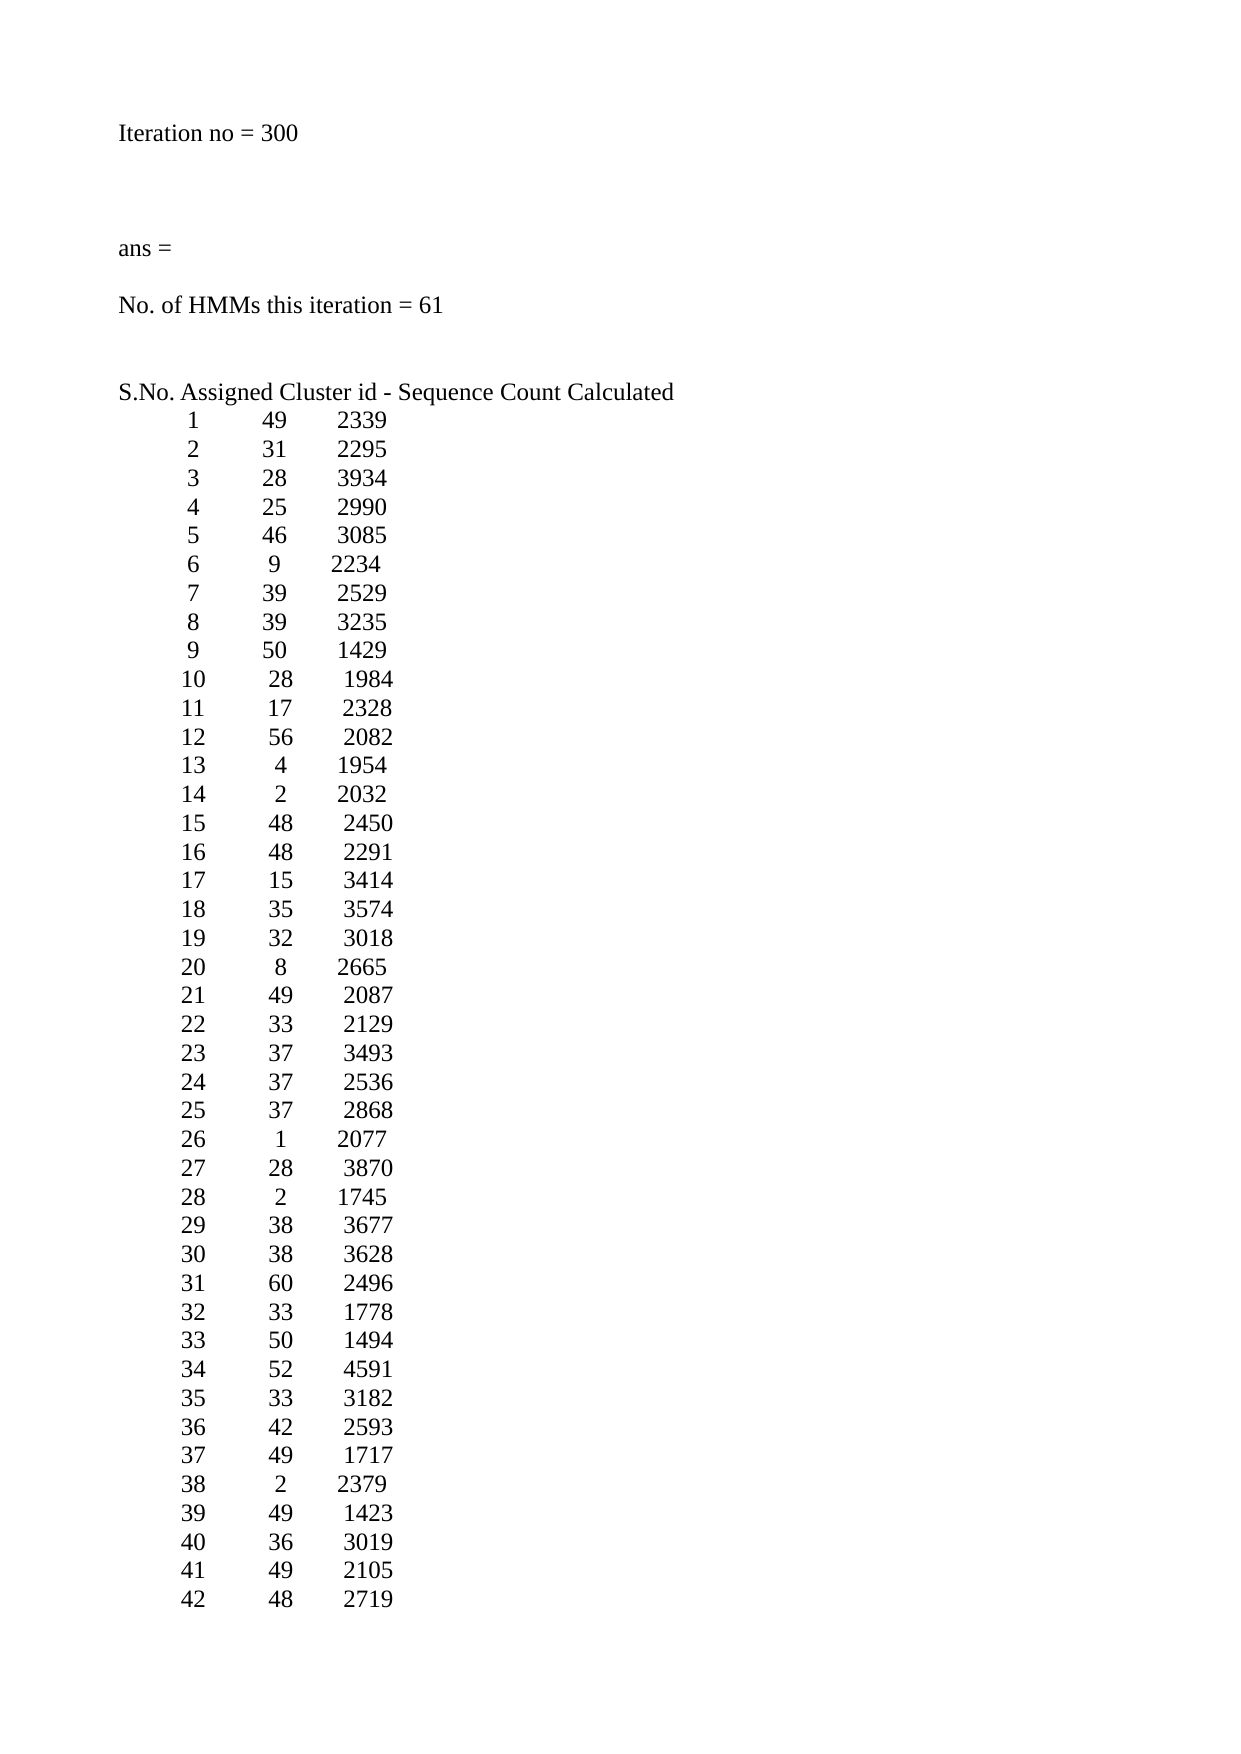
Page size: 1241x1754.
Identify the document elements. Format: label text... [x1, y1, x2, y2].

text 25 37 2868 [118, 1096, 1122, 1124]
text ans = [118, 233, 1122, 262]
text 14 2 2032 [118, 779, 1122, 808]
text 11 17 2328 [118, 693, 1122, 722]
text Iteration no = 300 [118, 118, 1122, 147]
text 27 28 3870 [118, 1153, 1122, 1182]
text 24 37 2536 [118, 1067, 1122, 1096]
text 21 49 2087 [118, 981, 1122, 1009]
text 29 38 3677 [118, 1211, 1122, 1239]
text No. of HMMs this iteration = 61 [118, 291, 1122, 319]
text S.No. Assigned Cluster id - Sequence Count Calculated [118, 377, 1122, 406]
text 1 49 2339 [118, 406, 1122, 434]
text 7 39 2529 [118, 578, 1122, 607]
text 22 33 2129 [118, 1009, 1122, 1038]
text 33 50 1494 [118, 1326, 1122, 1354]
text 10 28 1984 [118, 664, 1122, 693]
text 41 49 2105 [118, 1556, 1122, 1584]
text 30 38 3628 [118, 1239, 1122, 1268]
text 37 49 1717 [118, 1441, 1122, 1469]
text 36 42 2593 [118, 1412, 1122, 1441]
text 32 33 1778 [118, 1297, 1122, 1326]
text 26 1 2077 [118, 1124, 1122, 1153]
text 39 49 1423 [118, 1498, 1122, 1527]
text 20 8 2665 [118, 952, 1122, 981]
text 42 48 2719 [118, 1584, 1122, 1613]
text 17 15 3414 [118, 866, 1122, 894]
text 23 37 3493 [118, 1038, 1122, 1067]
text 31 60 2496 [118, 1268, 1122, 1297]
text 12 56 2082 [118, 722, 1122, 751]
text 38 2 2379 [118, 1469, 1122, 1498]
text 8 39 3235 [118, 607, 1122, 636]
text 5 46 3085 [118, 521, 1122, 549]
text 2 31 2295 [118, 434, 1122, 463]
text 6 9 2234 [118, 549, 1122, 578]
text 15 48 2450 [118, 808, 1122, 837]
text 9 50 1429 [118, 636, 1122, 664]
text 34 52 4591 [118, 1354, 1122, 1383]
text 16 48 2291 [118, 837, 1122, 866]
text 19 32 3018 [118, 923, 1122, 952]
text 35 33 3182 [118, 1383, 1122, 1412]
text 3 28 3934 [118, 463, 1122, 492]
text 4 25 2990 [118, 492, 1122, 521]
text 40 36 3019 [118, 1527, 1122, 1556]
text 18 35 3574 [118, 894, 1122, 923]
text 28 2 1745 [118, 1182, 1122, 1211]
text 13 4 1954 [118, 751, 1122, 779]
